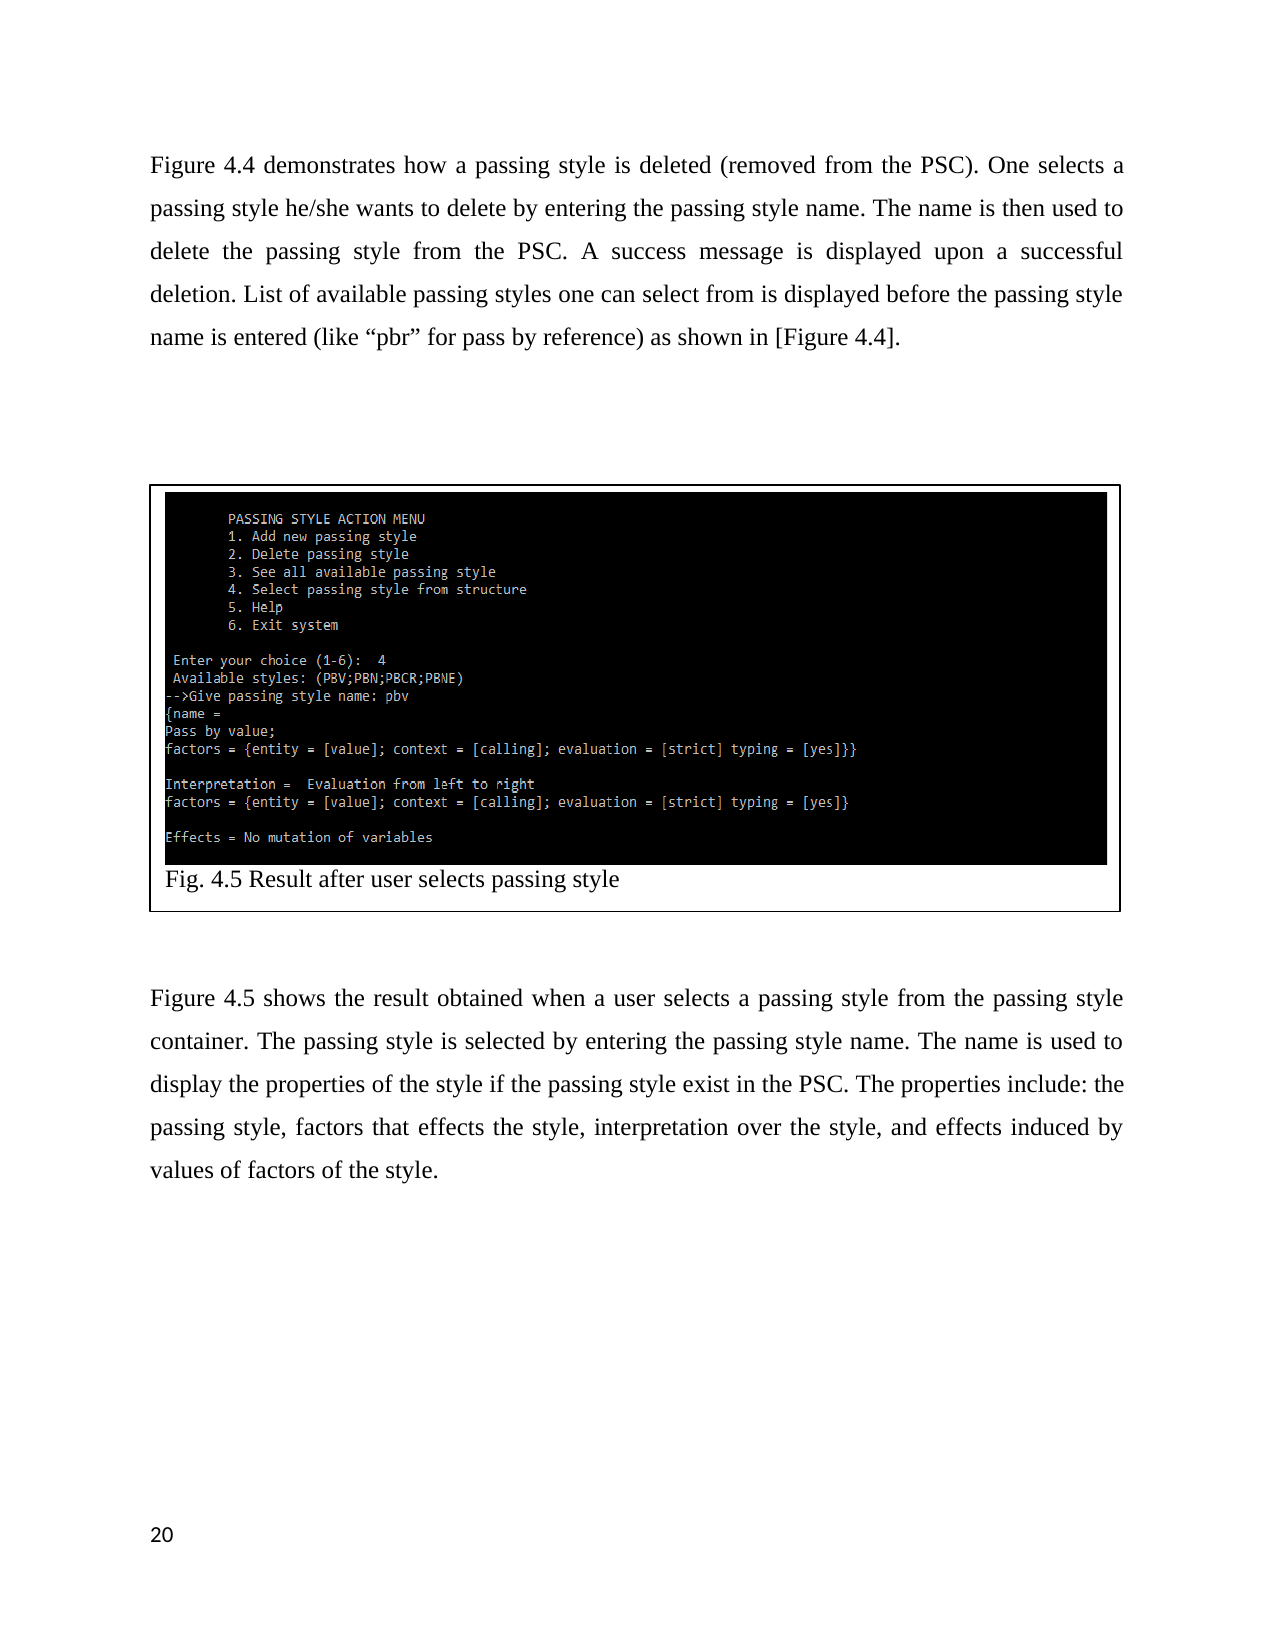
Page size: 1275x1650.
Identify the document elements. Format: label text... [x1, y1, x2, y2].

picture [165, 492, 1108, 865]
text Figure 4.4 demonstrates how a passing style is deleted (removed from the PSC). One selects a passing style he/she wants to delete by entering the passing style name. The name is then used to delete the passing style from the PSC. A success message is displayed upon a successful deletion. List of available passing styles one can select from is displayed before the passing style name is entered (like “pbr” for pass by reference) as shown in [Figure 4.4]. [150, 150, 1125, 351]
text Fig. 4.5 Result after user selects passing style [165, 865, 1105, 893]
text Figure 4.5 shows the result obtained when a user selects a passing style from the passing style container. The passing style is selected by entering the passing style name. The name is used to display the properties of the style if the passing style exist in the PSC. The properties include: the passing style, factors that effects the style, interpretation over the style, and effects induced by values of factors of the style. [150, 983, 1125, 1184]
